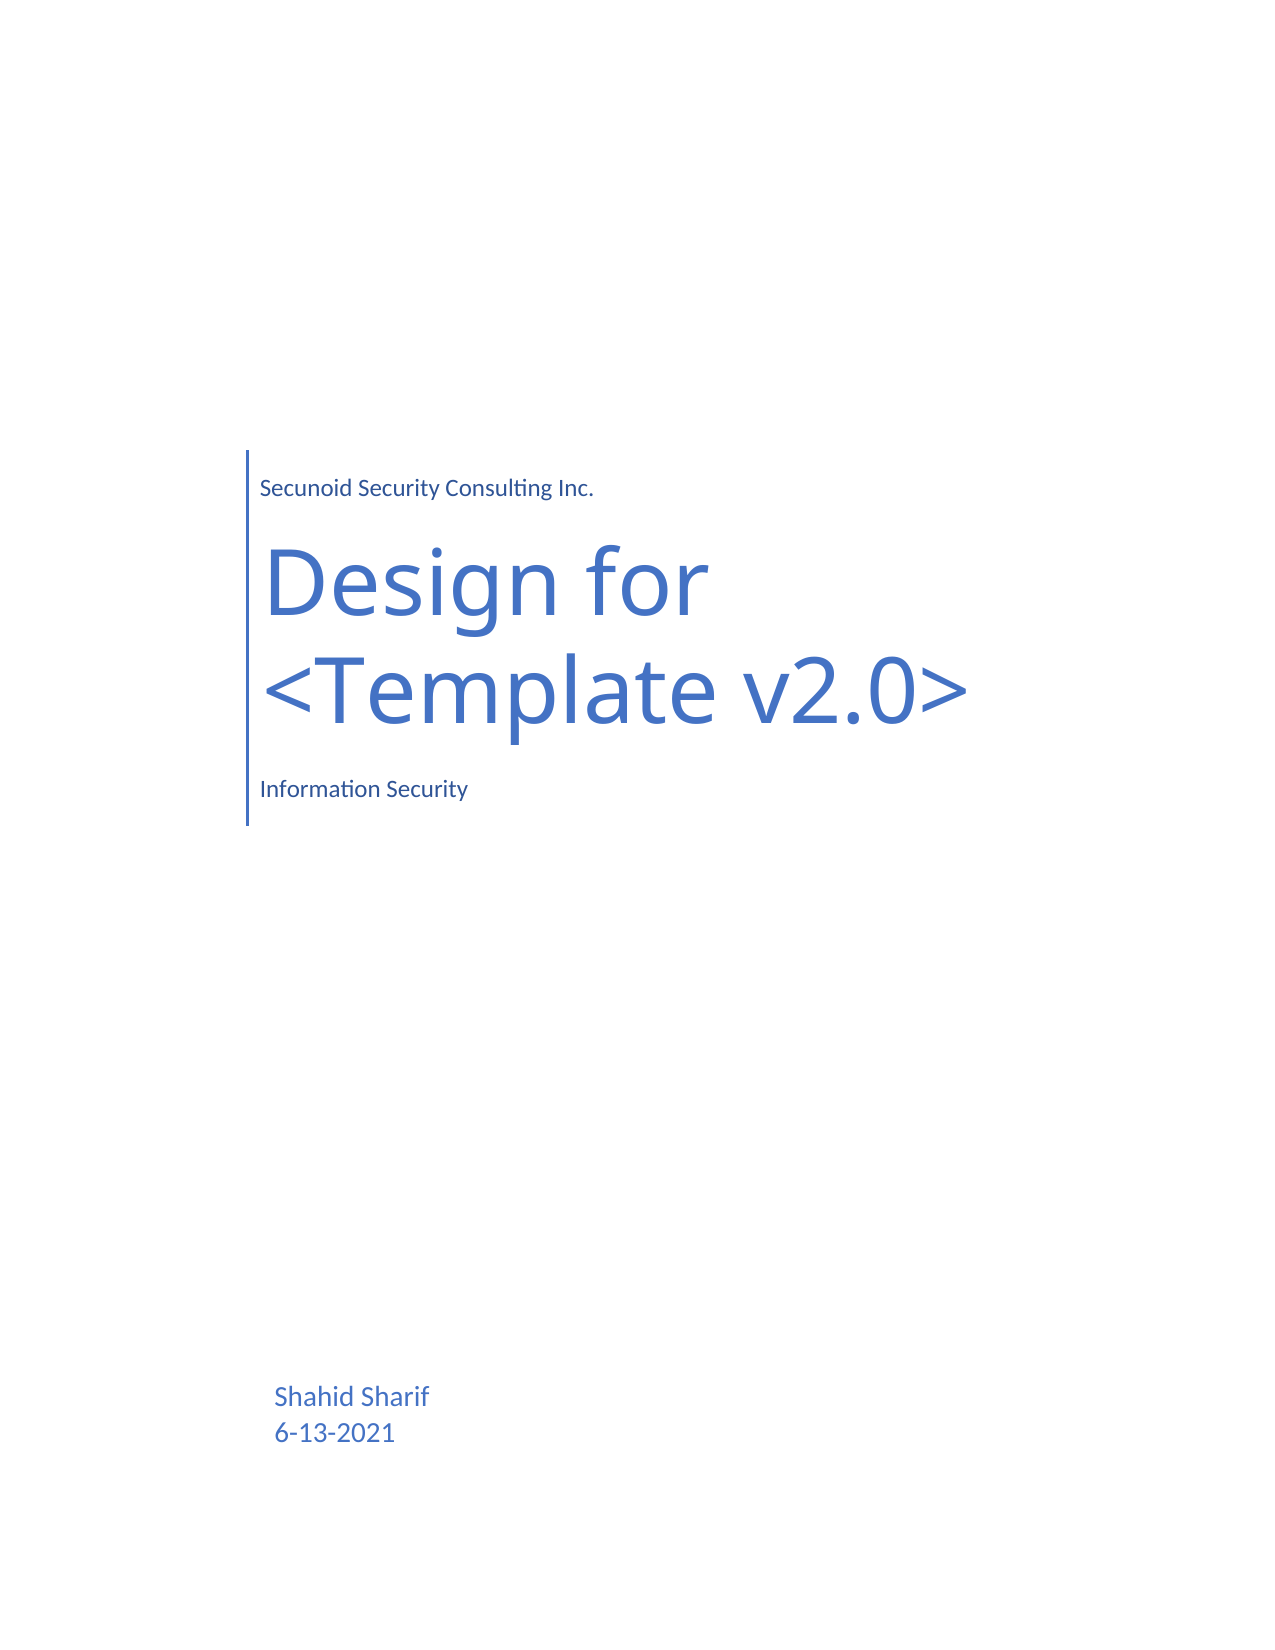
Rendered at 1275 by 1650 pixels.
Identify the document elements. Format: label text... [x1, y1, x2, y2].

table_cell Design for <Template v2.0> [249, 526, 1027, 751]
table_cell Information Security [249, 751, 1027, 826]
table_header Shahid Sharif 6-13-2021 [262, 1356, 1013, 1500]
table_header Secunoid Security Consulting Inc. [249, 450, 1027, 526]
